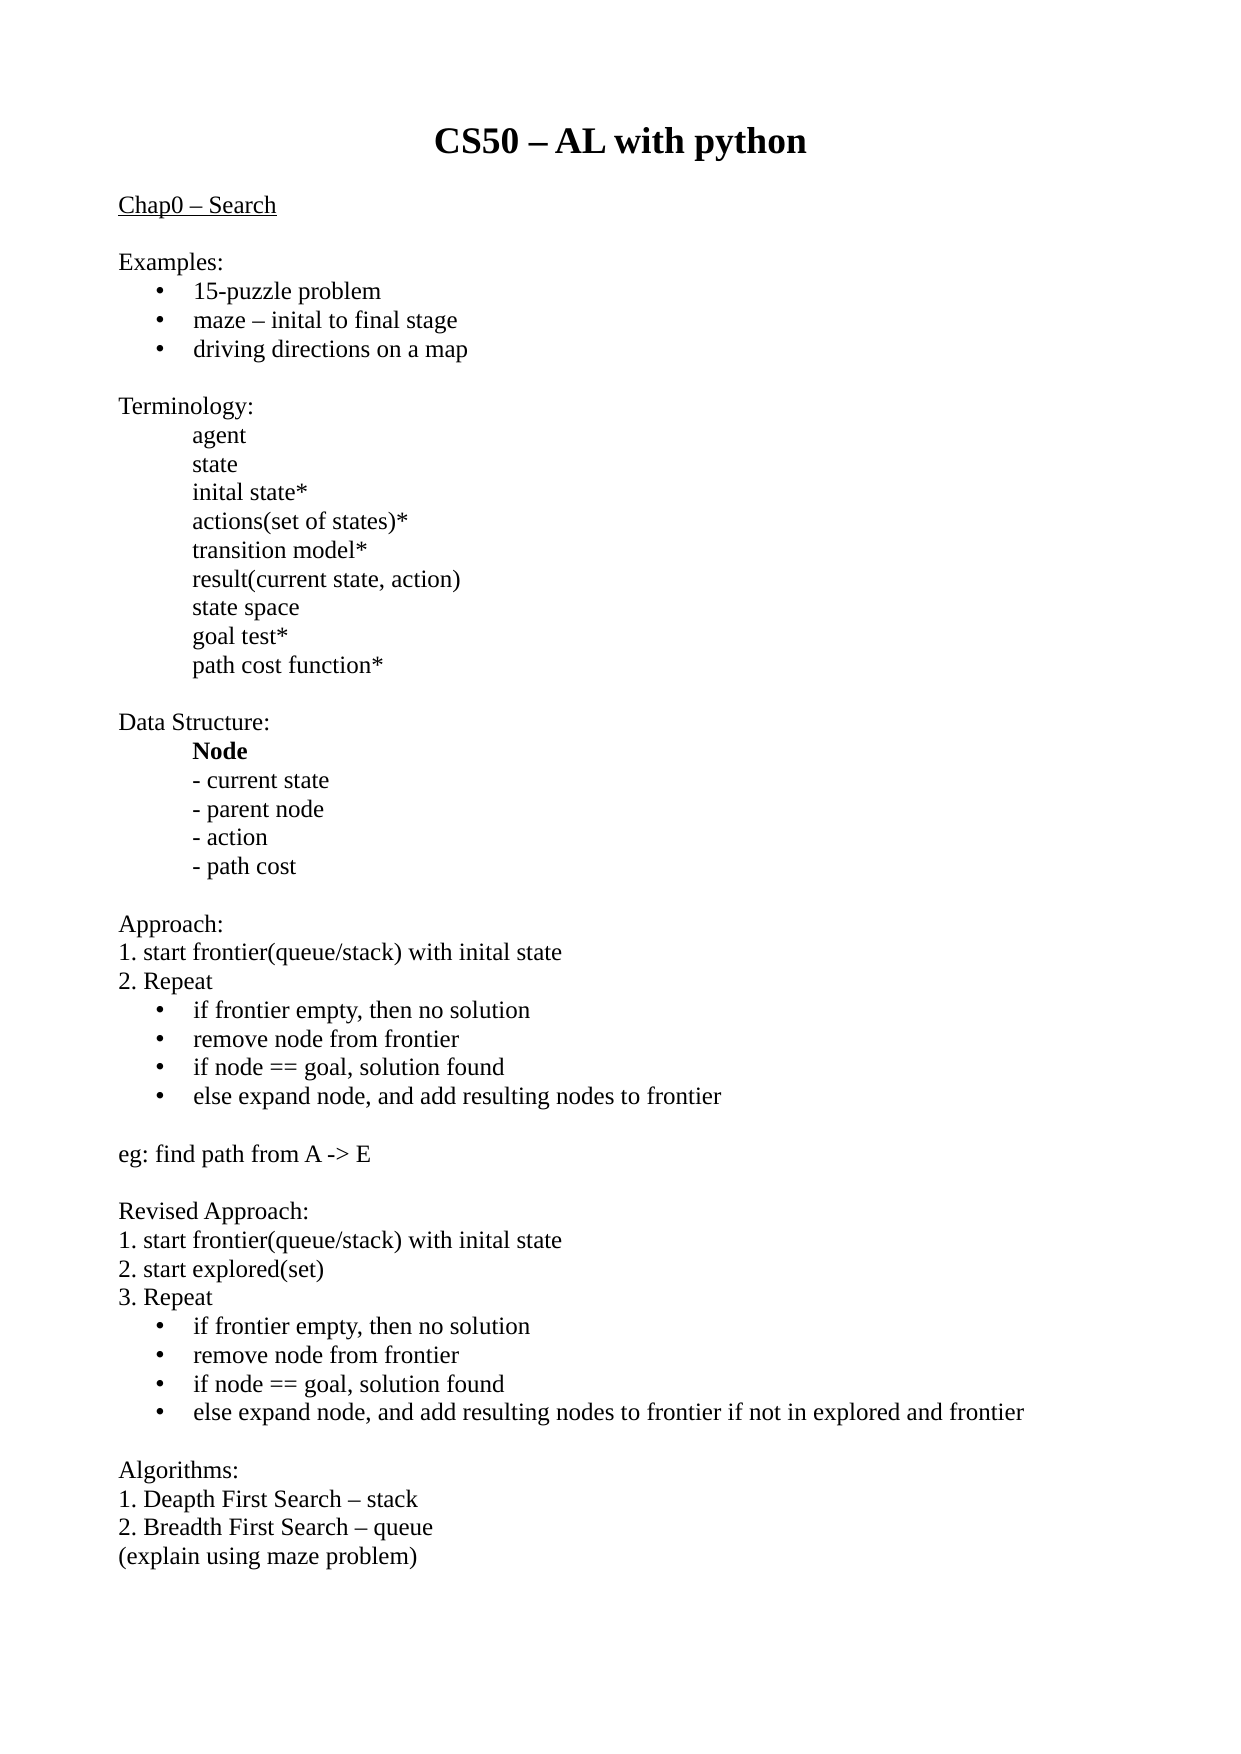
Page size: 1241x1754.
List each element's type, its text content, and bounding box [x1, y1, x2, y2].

text CS50 – AL with python [118, 118, 1122, 161]
list driving directions on a map [156, 334, 1122, 362]
text agent [192, 420, 1122, 449]
text Revised Approach: [118, 1196, 1122, 1225]
text transition model* [192, 535, 1122, 564]
text - path cost [192, 851, 1122, 880]
list 15-puzzle problem [156, 276, 1122, 305]
list else expand node, and add resulting nodes to frontier [156, 1081, 1122, 1110]
text Node [192, 736, 1122, 765]
text Algorithms: [118, 1455, 1122, 1484]
list remove node from frontier [156, 1340, 1122, 1369]
text (explain using maze problem) [118, 1541, 1122, 1570]
list remove node from frontier [156, 1024, 1122, 1052]
text 2. start explored(set) [118, 1254, 1122, 1282]
text Approach: [118, 909, 1122, 937]
text eg: find path from A -> E [118, 1139, 1122, 1167]
text 1. start frontier(queue/stack) with inital state [118, 937, 1122, 966]
text Data Structure: [118, 707, 1122, 736]
text path cost function* [192, 650, 1122, 679]
list maze – inital to final stage [156, 305, 1122, 334]
text Terminology: [118, 391, 1122, 420]
text actions(set of states)* [192, 506, 1122, 535]
text 2. Repeat [118, 966, 1122, 995]
text Examples: [118, 247, 1122, 276]
list if frontier empty, then no solution [156, 995, 1122, 1024]
text 3. Repeat [118, 1282, 1122, 1311]
list else expand node, and add resulting nodes to frontier if not in explored and frontier [156, 1397, 1122, 1426]
text inital state* [192, 477, 1122, 506]
text 1. start frontier(queue/stack) with inital state [118, 1225, 1122, 1254]
text 2. Breadth First Search – queue [118, 1512, 1122, 1541]
text Chap0 – Search [118, 190, 1122, 219]
text state [192, 449, 1122, 477]
text - current state [192, 765, 1122, 794]
text state space [192, 592, 1122, 621]
list if node == goal, solution found [156, 1052, 1122, 1081]
list if node == goal, solution found [156, 1369, 1122, 1397]
list if frontier empty, then no solution [156, 1311, 1122, 1340]
text goal test* [192, 621, 1122, 650]
text - parent node [192, 794, 1122, 822]
text 1. Deapth First Search – stack [118, 1484, 1122, 1512]
text result(current state, action) [192, 564, 1122, 592]
text - action [192, 822, 1122, 851]
